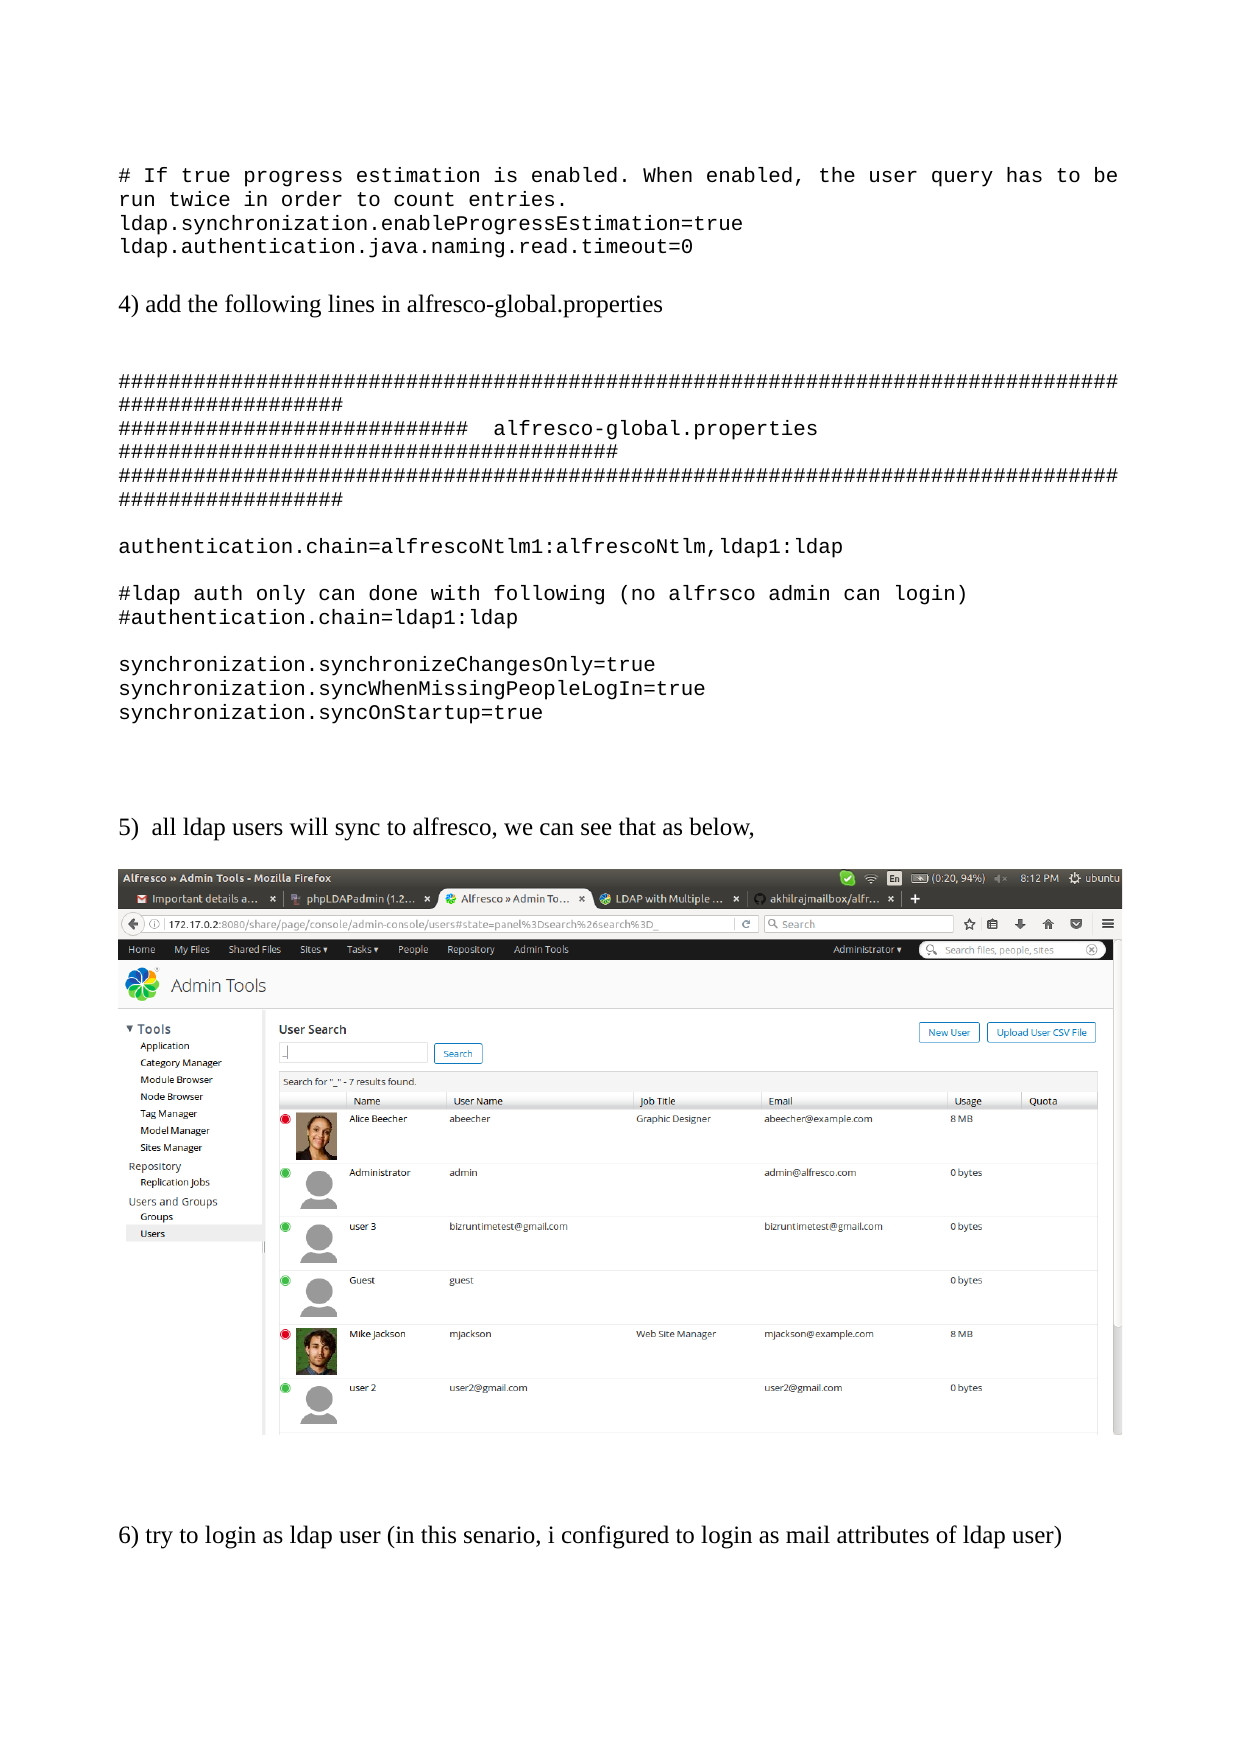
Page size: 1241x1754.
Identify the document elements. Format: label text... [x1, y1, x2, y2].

text ############################ alfresco-global.properties ######################################## [118, 418, 1122, 465]
text ldap.synchronization.enableProgressEstimation=true [118, 213, 1122, 236]
text synchronization.synchronizeChangesOnly=true [118, 654, 1122, 678]
text # If true progress estimation is enabled. When enabled, the user query has to be run twice in order to count entries. [118, 165, 1122, 213]
text #authentication.chain=ldap1:ldap [118, 607, 1122, 631]
text 4) add the following lines in alfresco-global.properties [118, 289, 1122, 318]
text 6) try to login as ldap user (in this senario, i configured to login as mail attributes of ldap user) [118, 1520, 1122, 1549]
picture [118, 869, 1123, 1435]
text #ldap auth only can done with following (no alfrsco admin can login) [118, 583, 1122, 607]
text ldap.authentication.java.naming.read.timeout=0 [118, 236, 1122, 260]
text 5) all ldap users will sync to alfresco, we can see that as below, [118, 812, 1122, 841]
text authentication.chain=alfrescoNtlm1:alfrescoNtlm,ldap1:ldap [118, 536, 1122, 560]
text synchronization.syncWhenMissingPeopleLogIn=true [118, 678, 1122, 702]
text ################################################################################################## [118, 371, 1122, 418]
text ################################################################################################## [118, 465, 1122, 512]
text synchronization.syncOnStartup=true [118, 702, 1122, 725]
